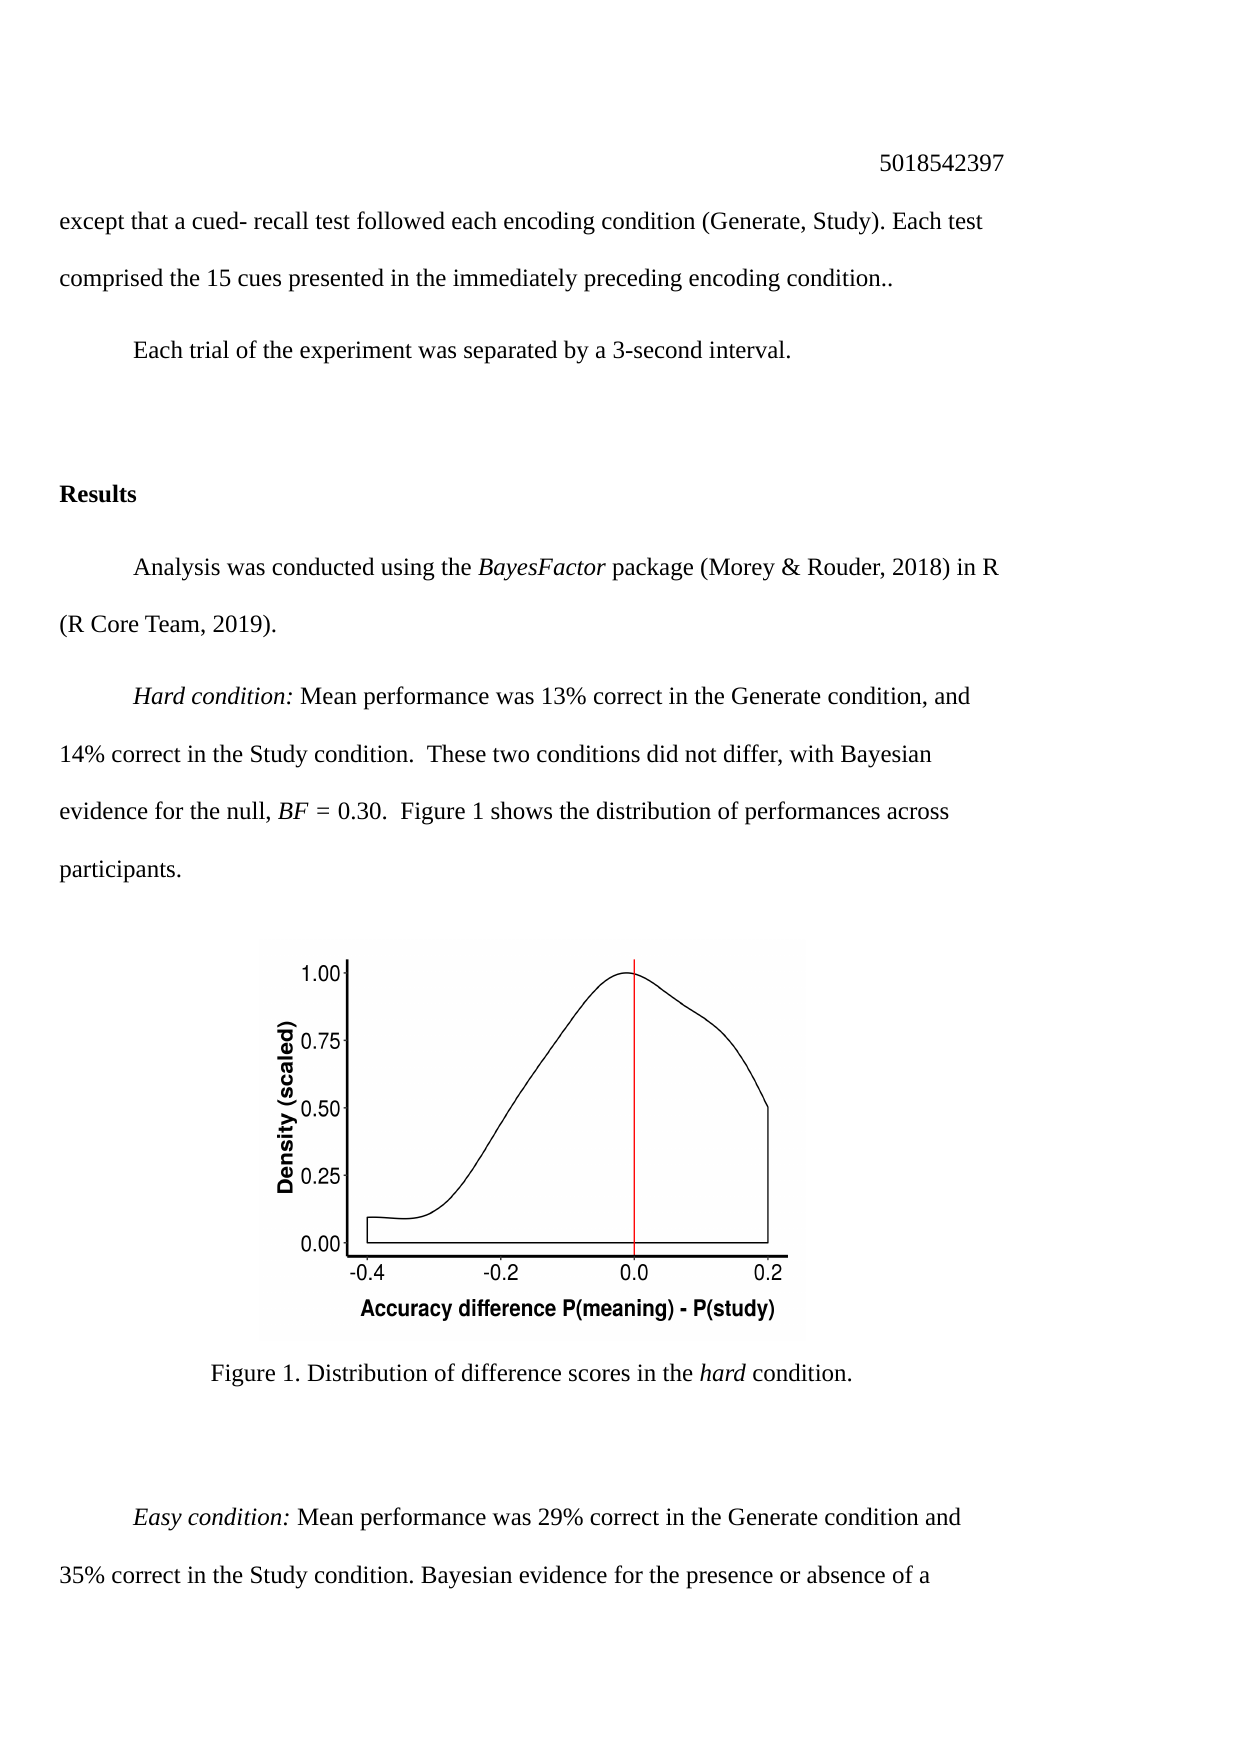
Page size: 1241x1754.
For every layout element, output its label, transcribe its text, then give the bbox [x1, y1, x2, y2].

text except that a cued- recall test followed each encoding condition (Generate, Study). Each test comprised the 15 cues presented in the immediately preceding encoding condition.. [59, 206, 1004, 292]
text Easy condition: Mean performance was 29% correct in the Generate condition and 35% correct in the Study condition. Bayesian evidence for the presence or absence of a [59, 1502, 1004, 1589]
picture [259, 939, 806, 1341]
text Results [59, 479, 1004, 508]
text Each trial of the experiment was separated by a 3-second interval. [59, 335, 1004, 364]
text Hard condition: Mean performance was 13% correct in the Generate condition, and 14% correct in the Study condition. These two conditions did not differ, with Bayesian evidence for the null, BF = 0.30. Figure 1 shows the distribution of performances across participants. [59, 681, 1004, 882]
text Analysis was conducted using the BayesFactor package (Morey & Rouder, 2018) in R (R Core Team, 2019). [59, 552, 1004, 638]
text Figure 1. Distribution of difference scores in the hard condition. [59, 1358, 1004, 1387]
